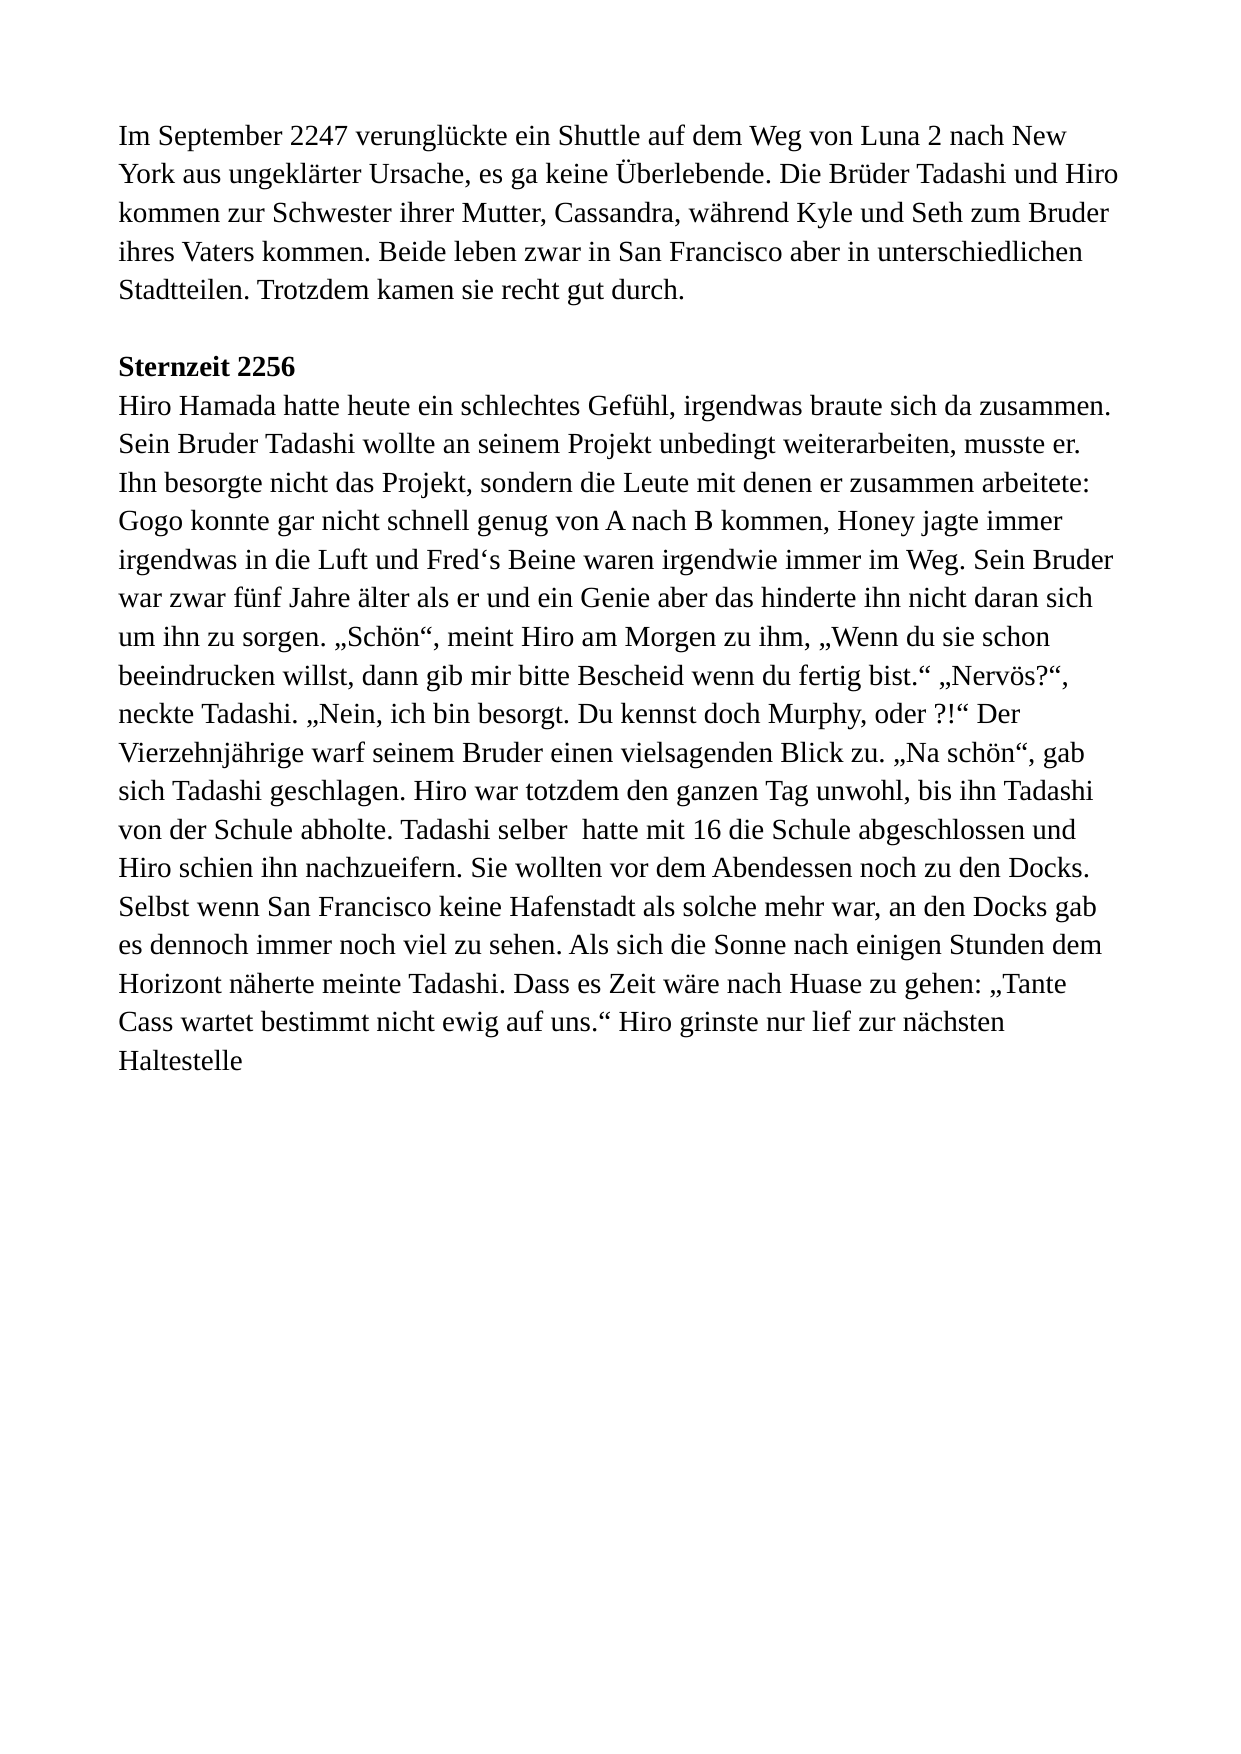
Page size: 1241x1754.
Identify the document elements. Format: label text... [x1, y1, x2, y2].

text Im September 2247 verunglückte ein Shuttle auf dem Weg von Luna 2 nach New York aus ungeklärter Ursache, es ga keine Überlebende. Die Brüder Tadashi und Hiro kommen zur Schwester ihrer Mutter, Cassandra, während Kyle und Seth zum Bruder ihres Vaters kommen. Beide leben zwar in San Francisco aber in unterschiedlichen Stadtteilen. Trotzdem kamen sie recht gut durch. [118, 118, 1122, 306]
text Sternzeit 2256 [118, 349, 1122, 383]
text Hiro Hamada hatte heute ein schlechtes Gefühl, irgendwas braute sich da zusammen. Sein Bruder Tadashi wollte an seinem Projekt unbedingt weiterarbeiten, musste er. Ihn besorgte nicht das Projekt, sondern die Leute mit denen er zusammen arbeitete: Gogo konnte gar nicht schnell genug von A nach B kommen, Honey jagte immer irgendwas in die Luft und Fred‘s Beine waren irgendwie immer im Weg. Sein Bruder war zwar fünf Jahre älter als er und ein Genie aber das hinderte ihn nicht daran sich um ihn zu sorgen. „Schön“, meint Hiro am Morgen zu ihm, „Wenn du sie schon beeindrucken willst, dann gib mir bitte Bescheid wenn du fertig bist.“ „Nervös?“, neckte Tadashi. „Nein, ich bin besorgt. Du kennst doch Murphy, oder ?!“ Der Vierzehnjährige warf seinem Bruder einen vielsagenden Blick zu. „Na schön“, gab sich Tadashi geschlagen. Hiro war totzdem den ganzen Tag unwohl, bis ihn Tadashi von der Schule abholte. Tadashi selber hatte mit 16 die Schule abgeschlossen und Hiro schien ihn nachzueifern. Sie wollten vor dem Abendessen noch zu den Docks. Selbst wenn San Francisco keine Hafenstadt als solche mehr war, an den Docks gab es dennoch immer noch viel zu sehen. Als sich die Sonne nach einigen Stunden dem Horizont näherte meinte Tadashi. Dass es Zeit wäre nach Huase zu gehen: „Tante Cass wartet bestimmt nicht ewig auf uns.“ Hiro grinste nur lief zur nächsten Haltestelle [118, 388, 1122, 1077]
